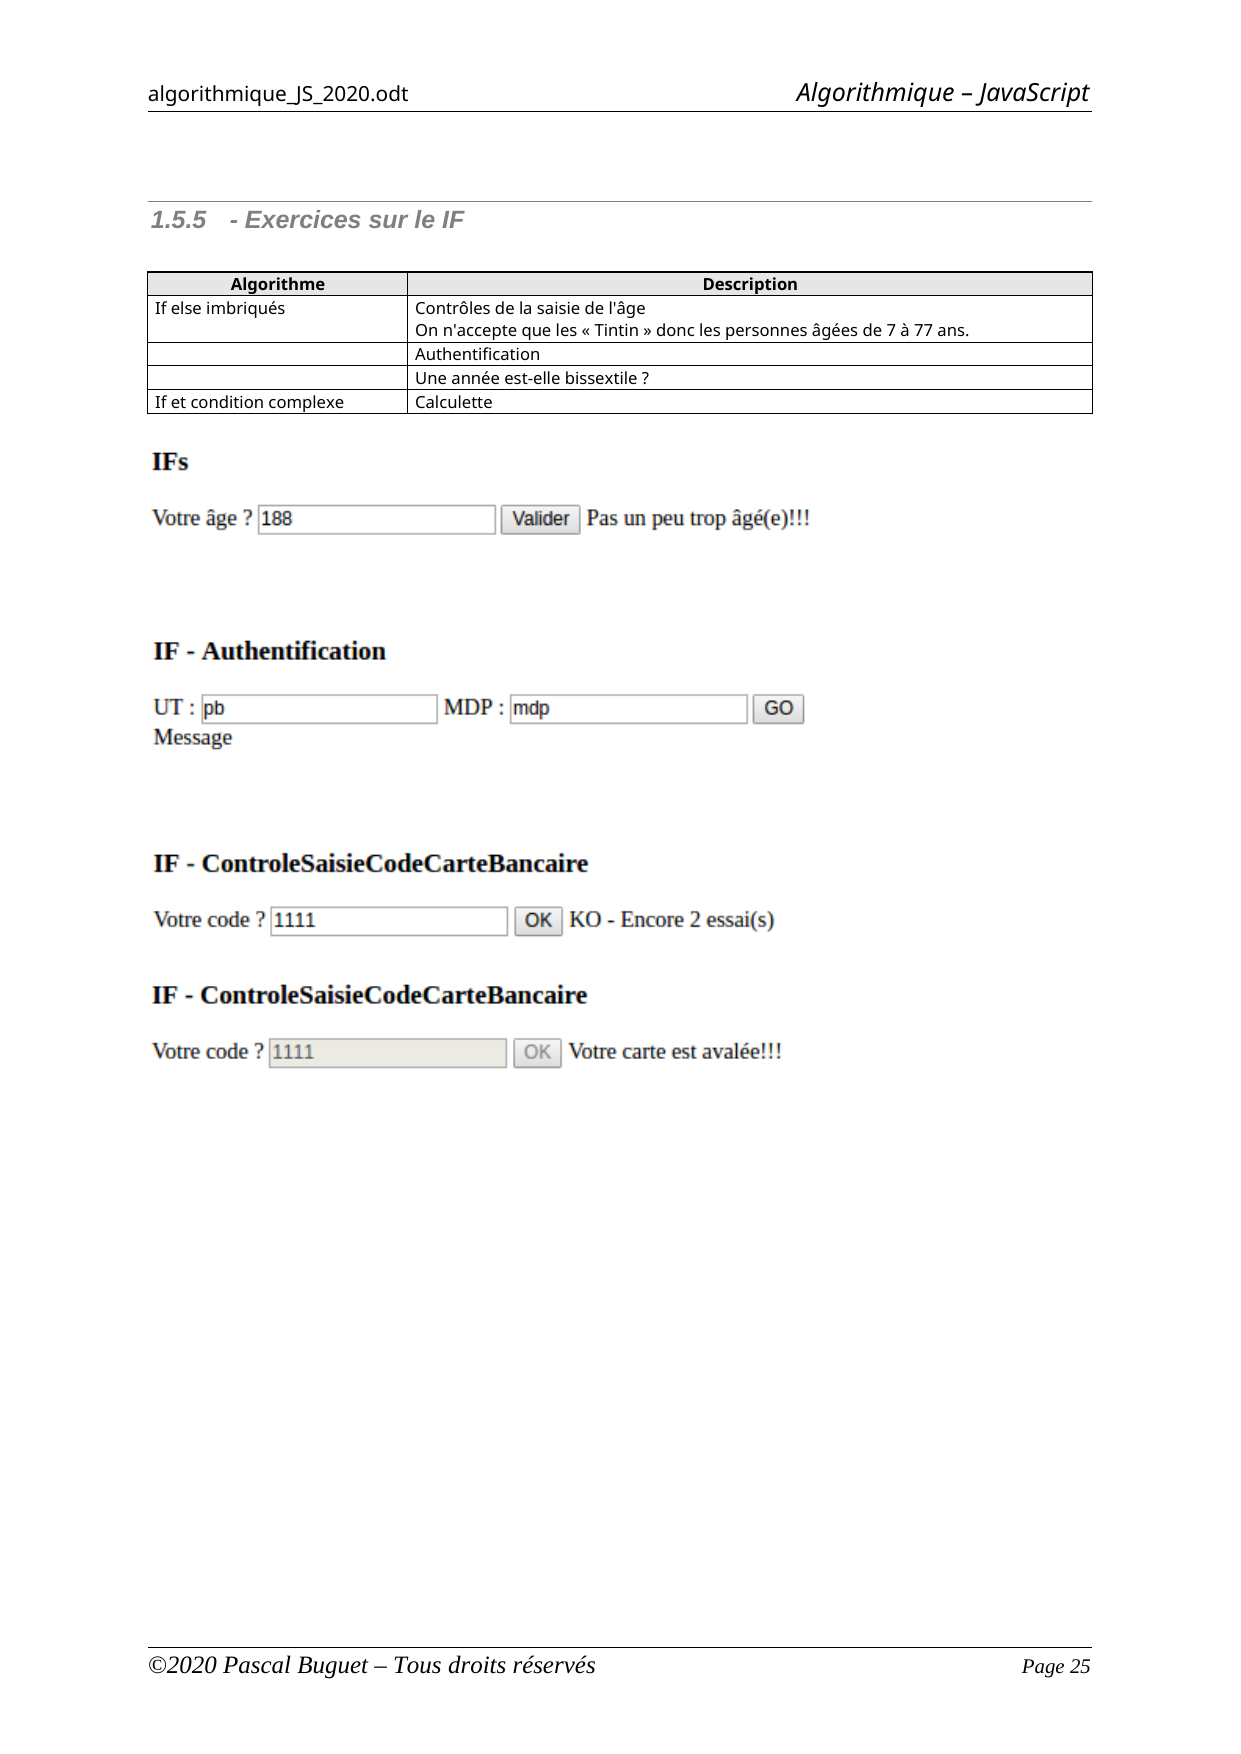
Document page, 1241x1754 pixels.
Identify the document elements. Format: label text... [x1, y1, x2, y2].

table_cell If else imbriqués [148, 296, 407, 342]
table_cell Une année est-elle bissextile ? [408, 366, 1092, 389]
table_cell [148, 366, 407, 389]
picture [147, 844, 801, 946]
table_cell If et condition complexe [148, 390, 407, 413]
subtitle - Exercices sur le IF [148, 202, 1092, 237]
table_header Algorithme [148, 273, 407, 295]
table_cell Calculette [408, 390, 1092, 413]
table_cell [148, 343, 407, 365]
picture [147, 630, 814, 759]
table_cell Contrôles de la saisie de l'âge On n'accepte que les « Tintin » donc les personnes âgées de 7 à 77 ans. [408, 296, 1092, 342]
picture [147, 442, 818, 546]
table_header Description [408, 273, 1092, 295]
picture [147, 974, 793, 1081]
table_cell Authentification [408, 343, 1092, 365]
